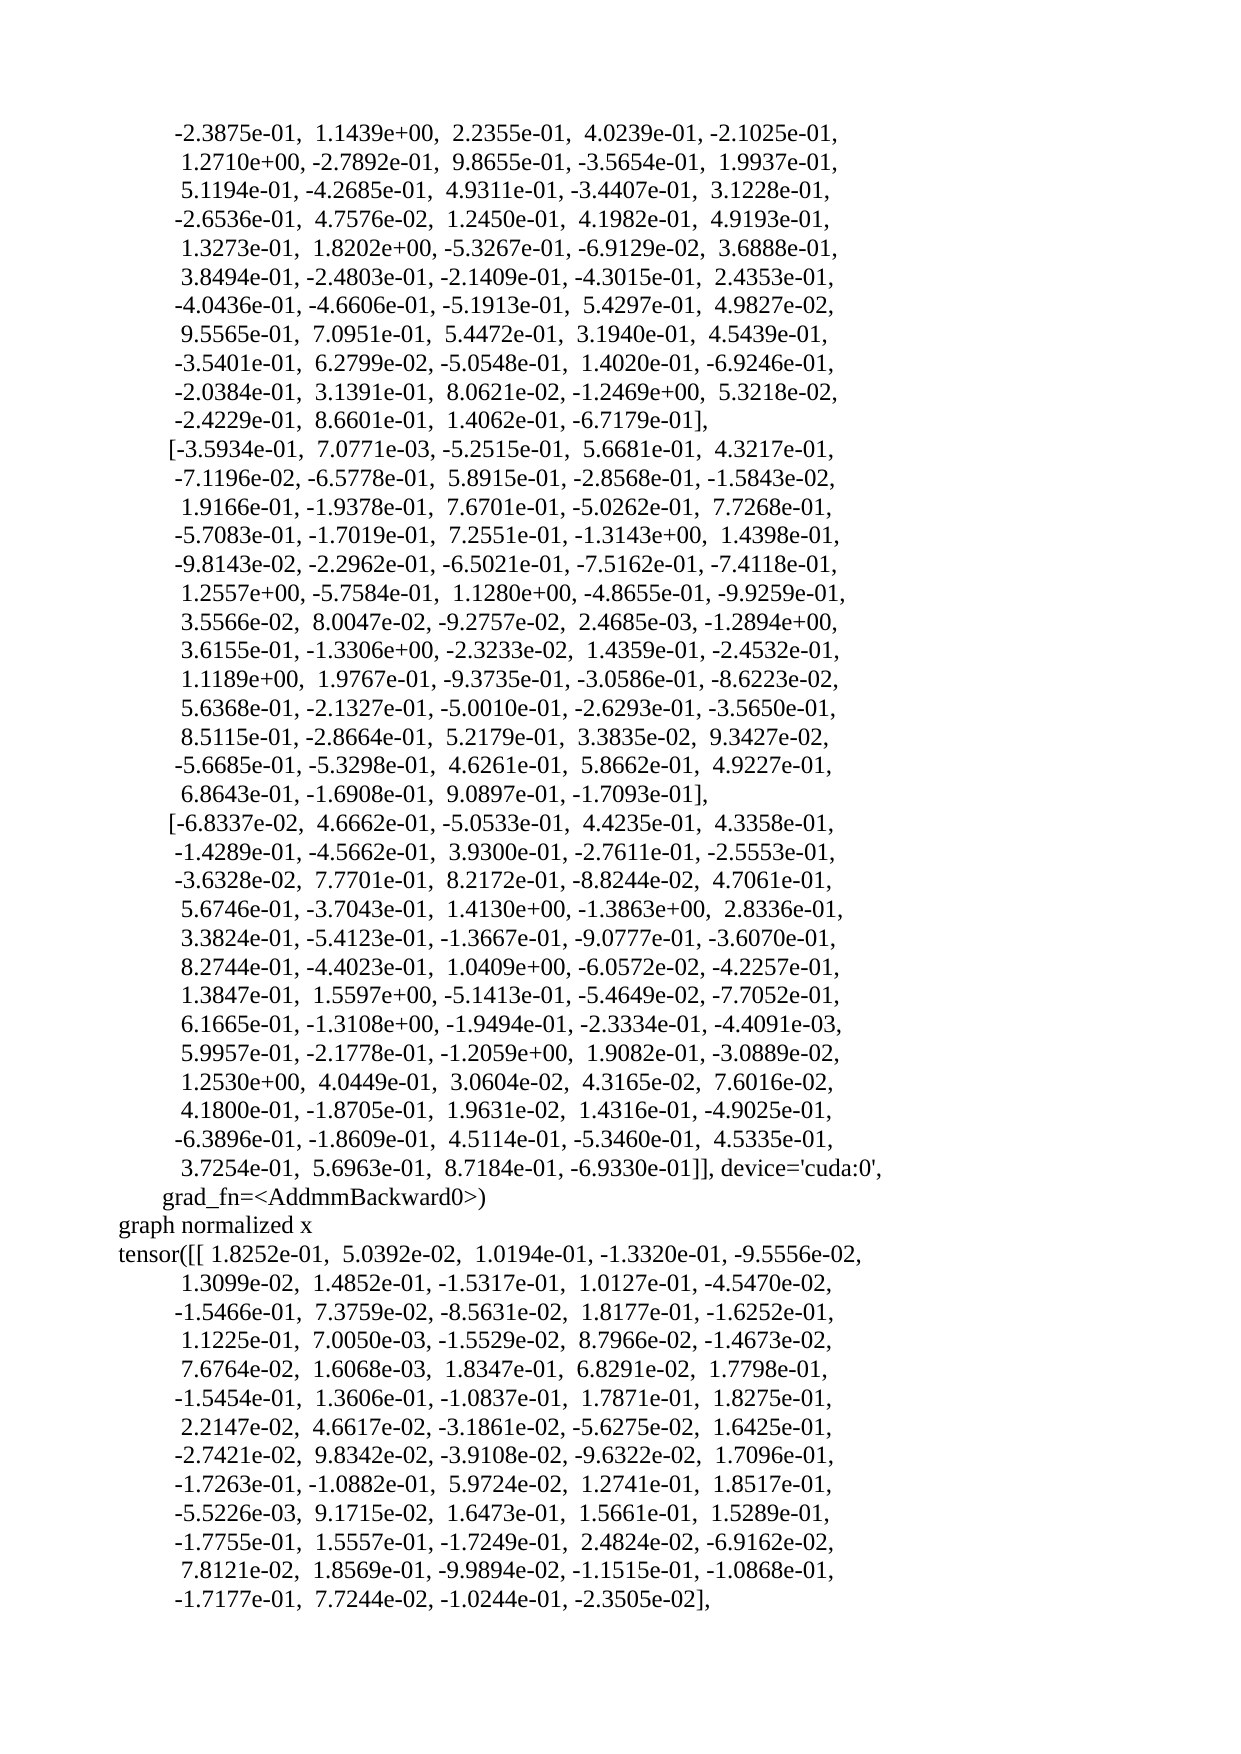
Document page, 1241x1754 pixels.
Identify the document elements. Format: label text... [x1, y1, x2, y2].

text 1.9166e-01, -1.9378e-01, 7.6701e-01, -5.0262e-01, 7.7268e-01, [118, 492, 1122, 521]
text 3.3824e-01, -5.4123e-01, -1.3667e-01, -9.0777e-01, -3.6070e-01, [118, 923, 1122, 952]
text -1.5454e-01, 1.3606e-01, -1.0837e-01, 1.7871e-01, 1.8275e-01, [118, 1383, 1122, 1412]
text 7.6764e-02, 1.6068e-03, 1.8347e-01, 6.8291e-02, 1.7798e-01, [118, 1354, 1122, 1383]
text graph normalized x [118, 1211, 1122, 1239]
text -5.7083e-01, -1.7019e-01, 7.2551e-01, -1.3143e+00, 1.4398e-01, [118, 521, 1122, 549]
text 8.5115e-01, -2.8664e-01, 5.2179e-01, 3.3835e-02, 9.3427e-02, [118, 722, 1122, 751]
text 1.2557e+00, -5.7584e-01, 1.1280e+00, -4.8655e-01, -9.9259e-01, [118, 578, 1122, 607]
text 1.3273e-01, 1.8202e+00, -5.3267e-01, -6.9129e-02, 3.6888e-01, [118, 233, 1122, 262]
text 5.1194e-01, -4.2685e-01, 4.9311e-01, -3.4407e-01, 3.1228e-01, [118, 176, 1122, 204]
text 3.5566e-02, 8.0047e-02, -9.2757e-02, 2.4685e-03, -1.2894e+00, [118, 607, 1122, 636]
text tensor([[ 1.8252e-01, 5.0392e-02, 1.0194e-01, -1.3320e-01, -9.5556e-02, [118, 1239, 1122, 1268]
text -5.6685e-01, -5.3298e-01, 4.6261e-01, 5.8662e-01, 4.9227e-01, [118, 751, 1122, 779]
text -1.5466e-01, 7.3759e-02, -8.5631e-02, 1.8177e-01, -1.6252e-01, [118, 1297, 1122, 1326]
text 1.1189e+00, 1.9767e-01, -9.3735e-01, -3.0586e-01, -8.6223e-02, [118, 664, 1122, 693]
text -2.6536e-01, 4.7576e-02, 1.2450e-01, 4.1982e-01, 4.9193e-01, [118, 204, 1122, 233]
text 6.1665e-01, -1.3108e+00, -1.9494e-01, -2.3334e-01, -4.4091e-03, [118, 1009, 1122, 1038]
text 2.2147e-02, 4.6617e-02, -3.1861e-02, -5.6275e-02, 1.6425e-01, [118, 1412, 1122, 1441]
text 1.2710e+00, -2.7892e-01, 9.8655e-01, -3.5654e-01, 1.9937e-01, [118, 147, 1122, 176]
text -9.8143e-02, -2.2962e-01, -6.5021e-01, -7.5162e-01, -7.4118e-01, [118, 549, 1122, 578]
text -1.7755e-01, 1.5557e-01, -1.7249e-01, 2.4824e-02, -6.9162e-02, [118, 1527, 1122, 1556]
text -3.5401e-01, 6.2799e-02, -5.0548e-01, 1.4020e-01, -6.9246e-01, [118, 348, 1122, 377]
text -6.3896e-01, -1.8609e-01, 4.5114e-01, -5.3460e-01, 4.5335e-01, [118, 1124, 1122, 1153]
text -2.0384e-01, 3.1391e-01, 8.0621e-02, -1.2469e+00, 5.3218e-02, [118, 377, 1122, 406]
text 8.2744e-01, -4.4023e-01, 1.0409e+00, -6.0572e-02, -4.2257e-01, [118, 952, 1122, 981]
text -1.7263e-01, -1.0882e-01, 5.9724e-02, 1.2741e-01, 1.8517e-01, [118, 1469, 1122, 1498]
text 1.3099e-02, 1.4852e-01, -1.5317e-01, 1.0127e-01, -4.5470e-02, [118, 1268, 1122, 1297]
text -3.6328e-02, 7.7701e-01, 8.2172e-01, -8.8244e-02, 4.7061e-01, [118, 866, 1122, 894]
text grad_fn=<AddmmBackward0>) [118, 1182, 1122, 1211]
text -1.7177e-01, 7.7244e-02, -1.0244e-01, -2.3505e-02], [118, 1584, 1122, 1613]
text -2.7421e-02, 9.8342e-02, -3.9108e-02, -9.6322e-02, 1.7096e-01, [118, 1441, 1122, 1469]
text 9.5565e-01, 7.0951e-01, 5.4472e-01, 3.1940e-01, 4.5439e-01, [118, 319, 1122, 348]
text 5.9957e-01, -2.1778e-01, -1.2059e+00, 1.9082e-01, -3.0889e-02, [118, 1038, 1122, 1067]
text 1.1225e-01, 7.0050e-03, -1.5529e-02, 8.7966e-02, -1.4673e-02, [118, 1326, 1122, 1354]
text 3.6155e-01, -1.3306e+00, -2.3233e-02, 1.4359e-01, -2.4532e-01, [118, 636, 1122, 664]
text 6.8643e-01, -1.6908e-01, 9.0897e-01, -1.7093e-01], [118, 779, 1122, 808]
text -5.5226e-03, 9.1715e-02, 1.6473e-01, 1.5661e-01, 1.5289e-01, [118, 1498, 1122, 1527]
text -1.4289e-01, -4.5662e-01, 3.9300e-01, -2.7611e-01, -2.5553e-01, [118, 837, 1122, 866]
text 4.1800e-01, -1.8705e-01, 1.9631e-02, 1.4316e-01, -4.9025e-01, [118, 1096, 1122, 1124]
text -4.0436e-01, -4.6606e-01, -5.1913e-01, 5.4297e-01, 4.9827e-02, [118, 291, 1122, 319]
text -2.4229e-01, 8.6601e-01, 1.4062e-01, -6.7179e-01], [118, 406, 1122, 434]
text [-6.8337e-02, 4.6662e-01, -5.0533e-01, 4.4235e-01, 4.3358e-01, [118, 808, 1122, 837]
text [-3.5934e-01, 7.0771e-03, -5.2515e-01, 5.6681e-01, 4.3217e-01, [118, 434, 1122, 463]
text 1.2530e+00, 4.0449e-01, 3.0604e-02, 4.3165e-02, 7.6016e-02, [118, 1067, 1122, 1096]
text 1.3847e-01, 1.5597e+00, -5.1413e-01, -5.4649e-02, -7.7052e-01, [118, 981, 1122, 1009]
text 7.8121e-02, 1.8569e-01, -9.9894e-02, -1.1515e-01, -1.0868e-01, [118, 1556, 1122, 1584]
text 5.6746e-01, -3.7043e-01, 1.4130e+00, -1.3863e+00, 2.8336e-01, [118, 894, 1122, 923]
text -7.1196e-02, -6.5778e-01, 5.8915e-01, -2.8568e-01, -1.5843e-02, [118, 463, 1122, 492]
text -2.3875e-01, 1.1439e+00, 2.2355e-01, 4.0239e-01, -2.1025e-01, [118, 118, 1122, 147]
text 5.6368e-01, -2.1327e-01, -5.0010e-01, -2.6293e-01, -3.5650e-01, [118, 693, 1122, 722]
text 3.8494e-01, -2.4803e-01, -2.1409e-01, -4.3015e-01, 2.4353e-01, [118, 262, 1122, 291]
text 3.7254e-01, 5.6963e-01, 8.7184e-01, -6.9330e-01]], device='cuda:0', [118, 1153, 1122, 1182]
